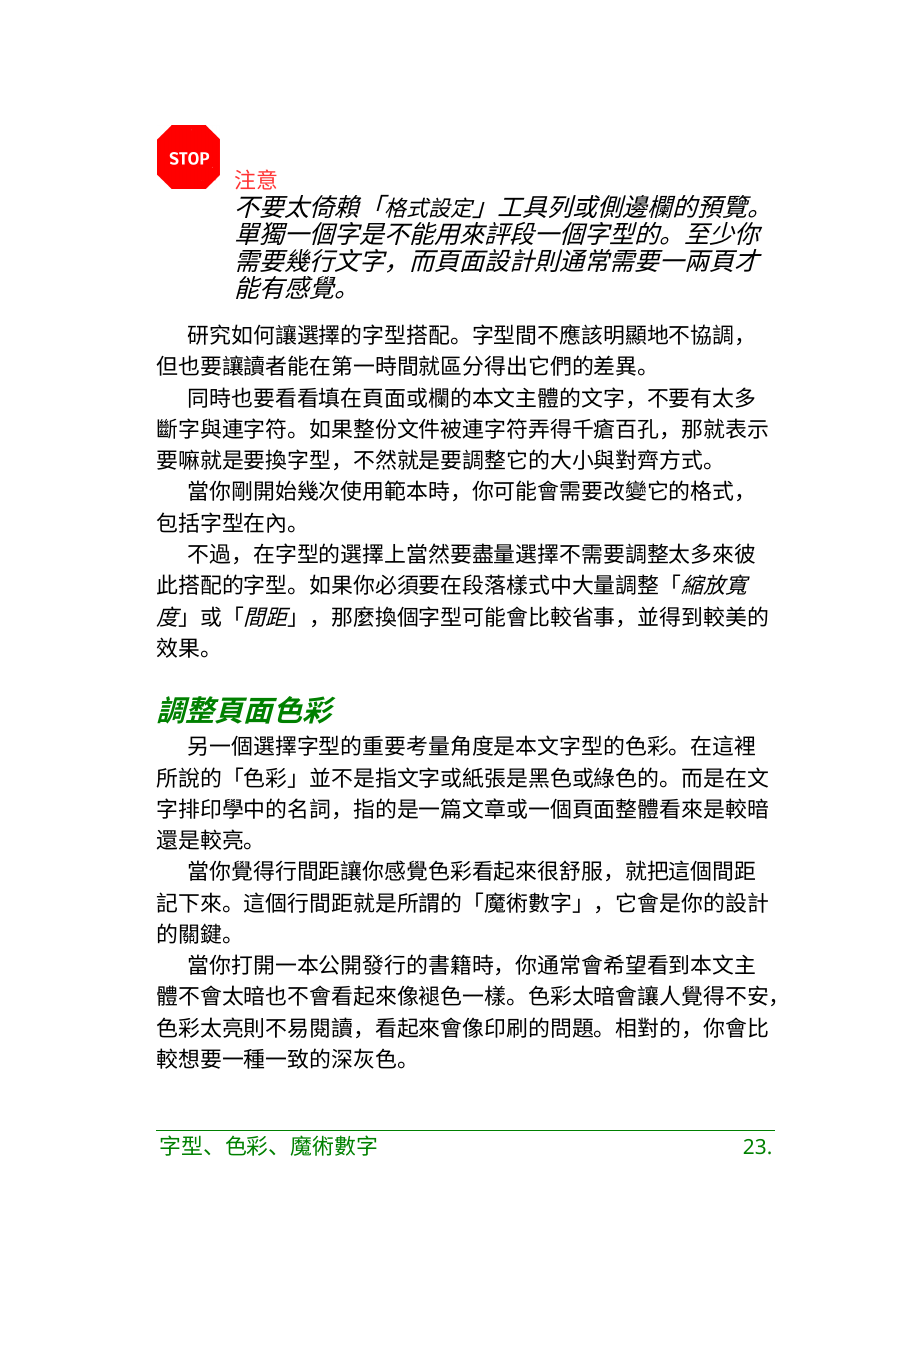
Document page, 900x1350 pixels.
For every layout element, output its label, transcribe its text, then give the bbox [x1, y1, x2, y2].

text 另一個選擇字型的重要考量角度是本文字型的色彩。在這裡所說的「色彩」並不是指文字或紙張是黑色或綠色的。而是在文字排印學中的名詞，指的是一篇文章或一個頁面整體看來是較暗還是較亮。 [156, 730, 775, 855]
text 當你覺得行間距讓你感覺色彩看起來很舒服，就把這個間距記下來。這個行間距就是所謂的「魔術數字」，它會是你的設計的關鍵。 [156, 855, 775, 948]
text 同時也要看看填在頁面或欄的本文主體的文字，不要有太多斷字與連字符。如果整份文件被連字符弄得千瘡百孔，那就表示要嘛就是要換字型，不然就是要調整它的大小與對齊方式。 [156, 381, 775, 475]
text 不要太倚賴「格式設定」工具列或側邊欄的預覽。單獨一個字是不能用來評段一個字型的。至少你需要幾行文字，而頁面設計則通常需要一兩頁才能有感覺。 [234, 195, 775, 303]
list 注意 [156, 125, 775, 195]
text 不過，在字型的選擇上當然要盡量選擇不需要調整太多來彼此搭配的字型。如果你必須要在段落樣式中大量調整「縮放寬度」或「間距」，那麼換個字型可能會比較省事，並得到較美的效果。 [156, 537, 775, 662]
text 當你打開一本公開發行的書籍時，你通常會希望看到本文主體不會太暗也不會看起來像褪色一樣。色彩太暗會讓人覺得不安，色彩太亮則不易閱讀，看起來會像印刷的問題。相對的，你會比較想要一種一致的深灰色。 [156, 948, 775, 1073]
subtitle 調整頁面色彩 [156, 687, 775, 730]
text 研究如何讓選擇的字型搭配。字型間不應該明顯地不協調，但也要讓讀者能在第一時間就區分得出它們的差異。 [156, 319, 775, 381]
text 當你剛開始幾次使用範本時，你可能會需要改變它的格式，包括字型在內。 [156, 475, 775, 537]
picture [157, 125, 220, 189]
